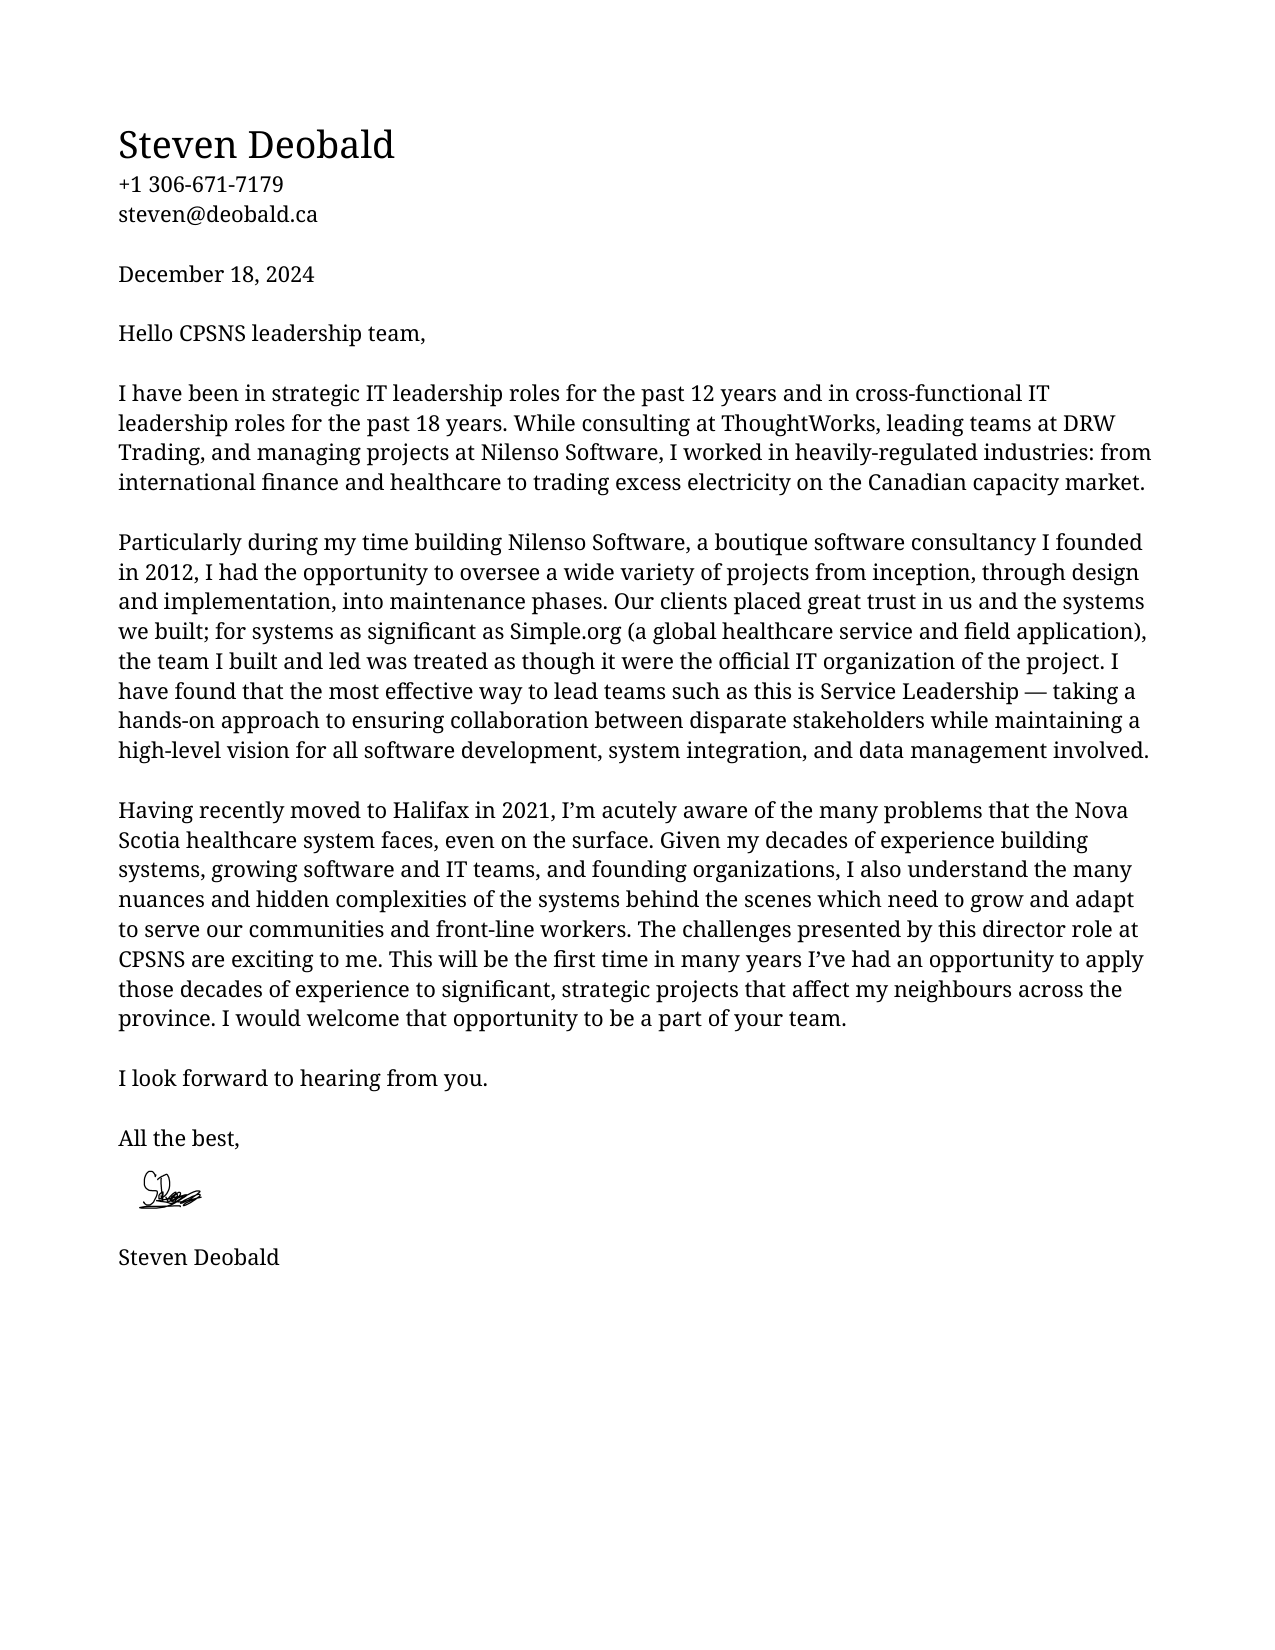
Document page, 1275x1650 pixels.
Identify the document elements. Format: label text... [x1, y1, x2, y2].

text +1 306-671-7179 [118, 169, 1157, 199]
text All the best, [118, 1122, 1157, 1152]
text Particularly during my time building Nilenso Software, a boutique software consultancy I founded in 2012, I had the opportunity to oversee a wide variety of projects from inception, through design and implementation, into maintenance phases. Our clients placed great trust in us and the systems we built; for systems as significant as Simple.org (a global healthcare service and field application), the team I built and led was treated as though it were the official IT organization of the project. I have found that the most effective way to lead teams such as this is Service Leadership — taking a hands-on approach to ensuring collaboration between disparate stakeholders while maintaining a high-level vision for all software development, system integration, and data management involved. [118, 527, 1157, 765]
text Steven Deobald [118, 1242, 1157, 1271]
text I have been in strategic IT leadership roles for the past 12 years and in cross-functional IT leadership roles for the past 18 years. While consulting at ThoughtWorks, leading teams at DRW Trading, and managing projects at Nilenso Software, I worked in heavily-regulated industries: from international finance and healthcare to trading excess electricity on the Canadian capacity market. [118, 378, 1157, 497]
text Hello CPSNS leadership team, [118, 318, 1157, 348]
text Steven Deobald [118, 118, 1157, 169]
picture [133, 1158, 208, 1233]
text steven@deobald.ca [118, 199, 1157, 229]
text Having recently moved to Halifax in 2021, I’m acutely aware of the many problems that the Nova Scotia healthcare system faces, even on the surface. Given my decades of experience building systems, growing software and IT teams, and founding organizations, I also understand the many nuances and hidden complexities of the systems behind the scenes which need to grow and adapt to serve our communities and front-line workers. The challenges presented by this director role at CPSNS are exciting to me. This will be the first time in many years I’ve had an opportunity to apply those decades of experience to significant, strategic projects that affect my neighbours across the province. I would welcome that opportunity to be a part of your team. [118, 795, 1157, 1033]
text I look forward to hearing from you. [118, 1063, 1157, 1093]
text December 18, 2024 [118, 258, 1157, 288]
